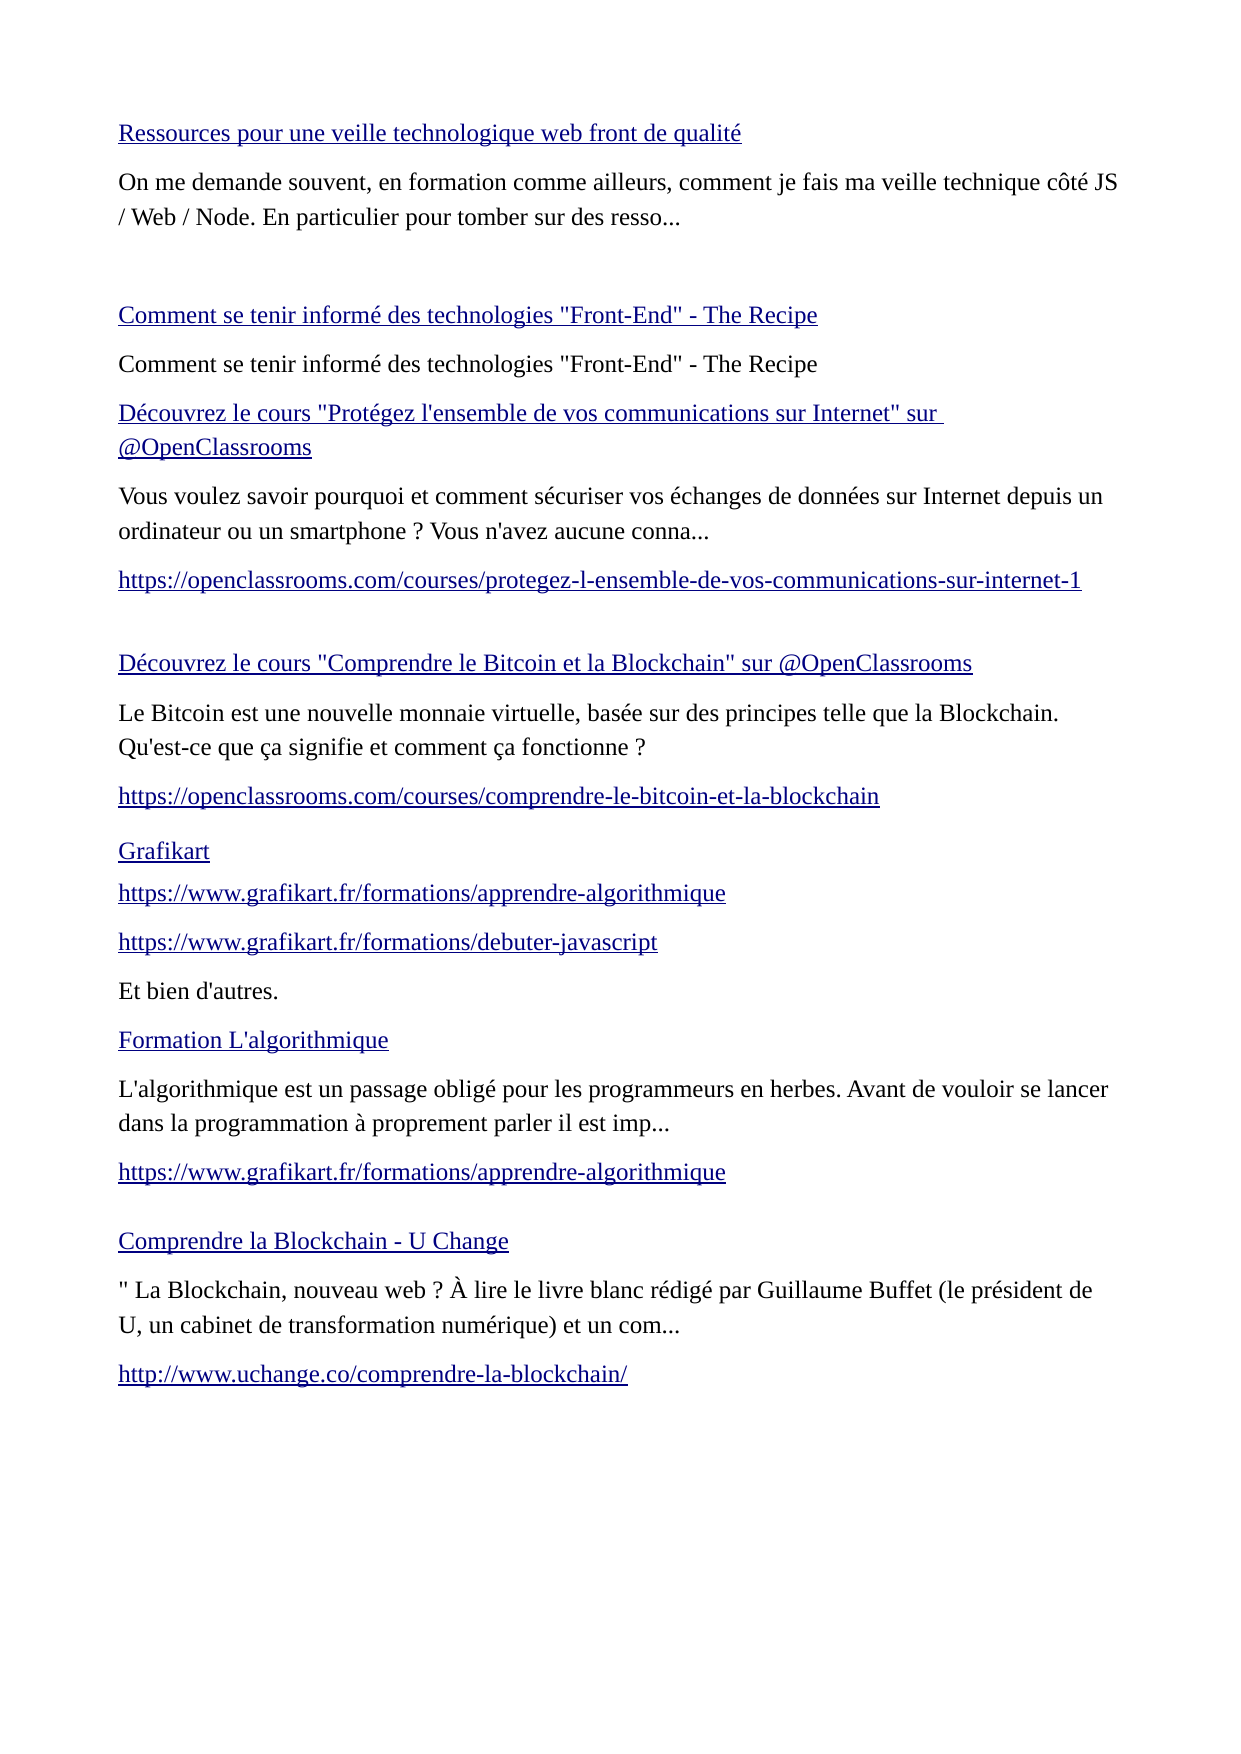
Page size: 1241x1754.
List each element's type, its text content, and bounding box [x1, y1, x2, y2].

text https://openclassrooms.com/courses/comprendre-le-bitcoin-et-la-blockchain [118, 781, 1122, 810]
text Comprendre la Blockchain - U Change [118, 1226, 1122, 1255]
text On me demande souvent, en formation comme ailleurs, comment je fais ma veille technique côté JS / Web / Node. En particulier pour tomber sur des resso... [118, 167, 1122, 230]
text https://www.grafikart.fr/formations/debuter-javascript [118, 927, 1122, 956]
text Découvrez le cours "Comprendre le Bitcoin et la Blockchain" sur @OpenClassrooms [118, 648, 1122, 677]
text Vous voulez savoir pourquoi et comment sécuriser vos échanges de données sur Internet depuis un ordinateur ou un smartphone ? Vous n'avez aucune conna... [118, 481, 1122, 545]
text https://www.grafikart.fr/formations/apprendre-algorithmique [118, 878, 1122, 906]
subtitle Grafikart [118, 836, 1122, 865]
text Ressources pour une veille technologique web front de qualité [118, 118, 1122, 147]
text Comment se tenir informé des technologies "Front-End" - The Recipe [118, 349, 1122, 378]
text " La Blockchain, nouveau web ? À lire le livre blanc rédigé par Guillaume Buffet (le président de U, un cabinet de transformation numérique) et un com... [118, 1276, 1122, 1339]
text https://www.grafikart.fr/formations/apprendre-algorithmique [118, 1157, 1122, 1186]
text L'algorithmique est un passage obligé pour les programmeurs en herbes. Avant de vouloir se lancer dans la programmation à proprement parler il est imp... [118, 1074, 1122, 1137]
text Comment se tenir informé des technologies "Front-End" - The Recipe [118, 300, 1122, 328]
text https://openclassrooms.com/courses/protegez-l-ensemble-de-vos-communications-sur-internet-1 [118, 565, 1122, 594]
text http://www.uchange.co/comprendre-la-blockchain/ [118, 1359, 1122, 1388]
text Découvrez le cours "Protégez l'ensemble de vos communications sur Internet" sur @OpenClassrooms [118, 398, 1122, 461]
text Formation L'algorithmique [118, 1025, 1122, 1054]
text Et bien d'autres. [118, 976, 1122, 1004]
text Le Bitcoin est une nouvelle monnaie virtuelle, basée sur des principes telle que la Blockchain. Qu'est-ce que ça signifie et comment ça fonctionne ? [118, 698, 1122, 761]
